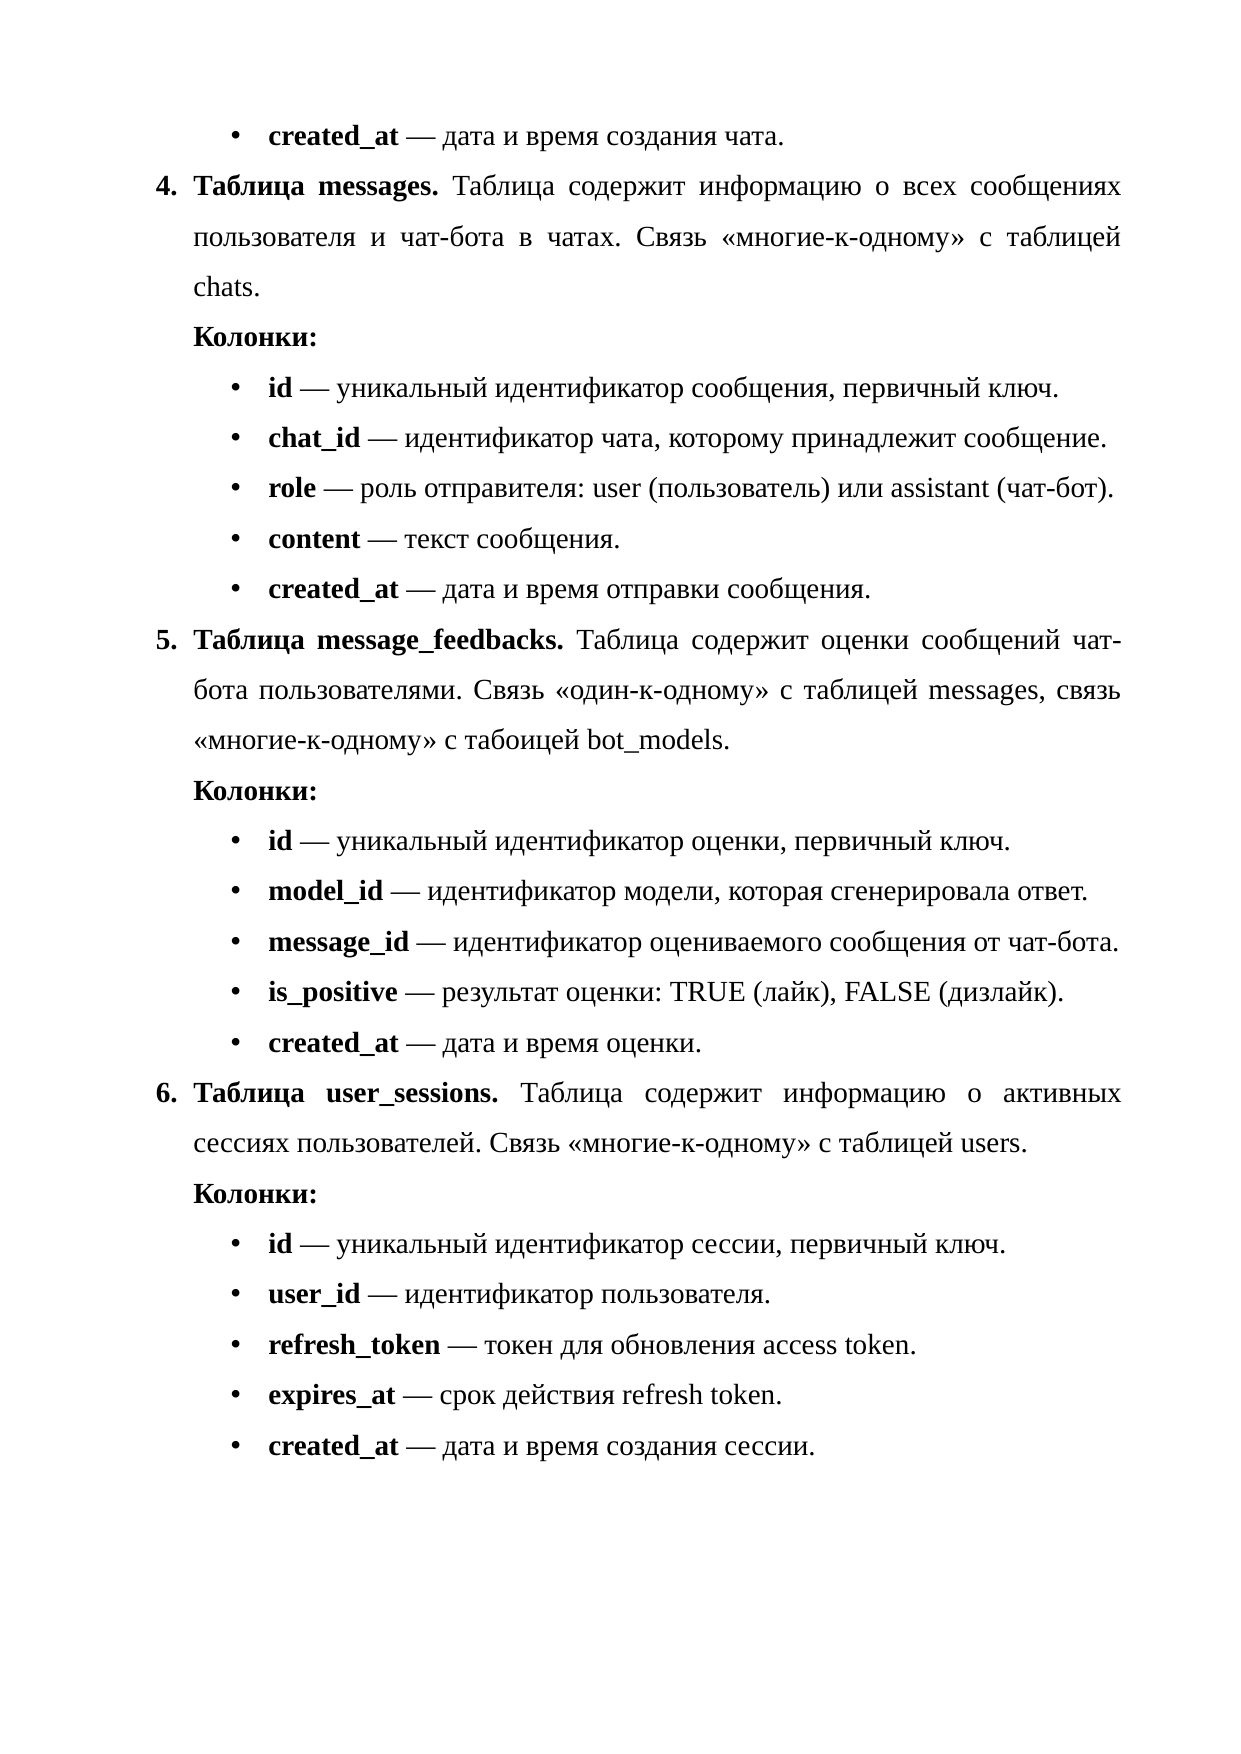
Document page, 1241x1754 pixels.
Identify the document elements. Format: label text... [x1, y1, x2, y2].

list user_id — идентификатор пользователя. [231, 1277, 1122, 1310]
list refresh_token — токен для обновления access token. [231, 1327, 1122, 1361]
list content — текст сообщения. [231, 521, 1122, 555]
list id — уникальный идентификатор оценки, первичный ключ. [231, 823, 1122, 857]
list Таблица message_feedbacks. Таблица содержит оценки сообщений чат-бота пользователями. Связь «один-к-одному» с таблицей messages, связь «многие-к-одному» с табоицей bot_models. [156, 622, 1122, 756]
list expires_at — срок действия refresh token. [231, 1377, 1122, 1411]
list Колонки: [156, 1176, 1122, 1209]
list Таблица messages. Таблица содержит информацию о всех сообщениях пользователя и чат-бота в чатах. Связь «многие-к-одному» с таблицей chats. [156, 168, 1122, 303]
list chat_id — идентификатор чата, которому принадлежит сообщение. [231, 420, 1122, 454]
list created_at — дата и время создания чата. [231, 118, 1122, 152]
list role — роль отправителя: user (пользователь) или assistant (чат-бот). [231, 471, 1122, 504]
list id — уникальный идентификатор сообщения, первичный ключ. [231, 370, 1122, 403]
list created_at — дата и время создания сессии. [231, 1428, 1122, 1461]
list Таблица user_sessions. Таблица содержит информацию о активных сессиях пользователей. Связь «многие-к-одному» с таблицей users. [156, 1075, 1122, 1159]
list is_positive — результат оценки: TRUE (лайк), FALSE (дизлайк). [231, 974, 1122, 1008]
list created_at — дата и время оценки. [231, 1025, 1122, 1058]
list id — уникальный идентификатор сессии, первичный ключ. [231, 1226, 1122, 1260]
list message_id — идентификатор оцениваемого сообщения от чат-бота. [231, 924, 1122, 958]
list model_id — идентификатор модели, которая сгенерировала ответ. [231, 873, 1122, 907]
list Колонки: [156, 319, 1122, 353]
list created_at — дата и время отправки сообщения. [231, 571, 1122, 605]
list Колонки: [156, 773, 1122, 806]
